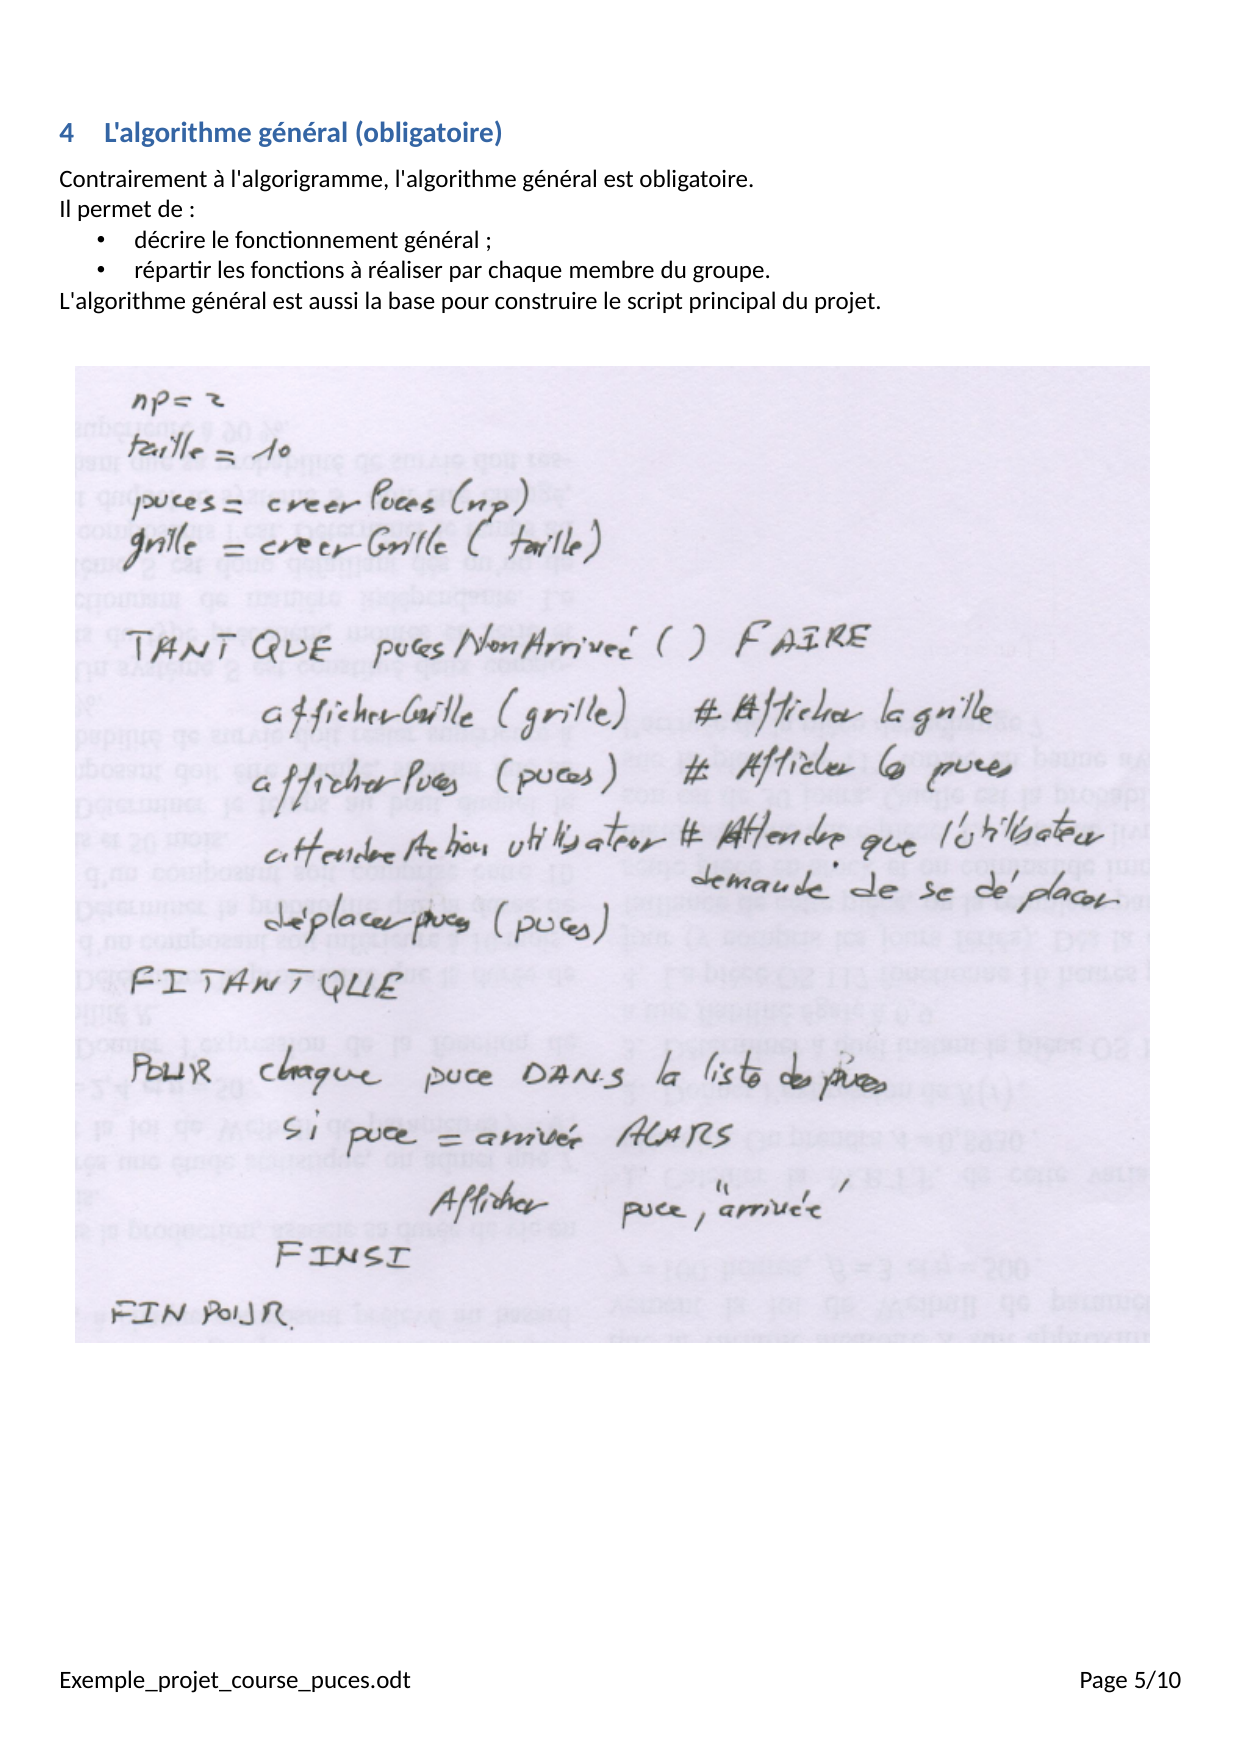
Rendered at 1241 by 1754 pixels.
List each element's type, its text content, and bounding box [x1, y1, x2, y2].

text Il permet de : [59, 193, 1181, 224]
text Contrairement à l'algorigramme, l'algorithme général est obligatoire. [59, 163, 1181, 193]
list répartir les fonctions à réaliser par chaque membre du groupe. [97, 254, 1181, 285]
text L'algorithme général est aussi la base pour construire le script principal du projet. [59, 285, 1181, 315]
list décrire le fonctionnement général ; [97, 224, 1181, 254]
picture [75, 366, 1150, 1343]
subtitle L'algorithme général (obligatoire) [59, 114, 1181, 150]
